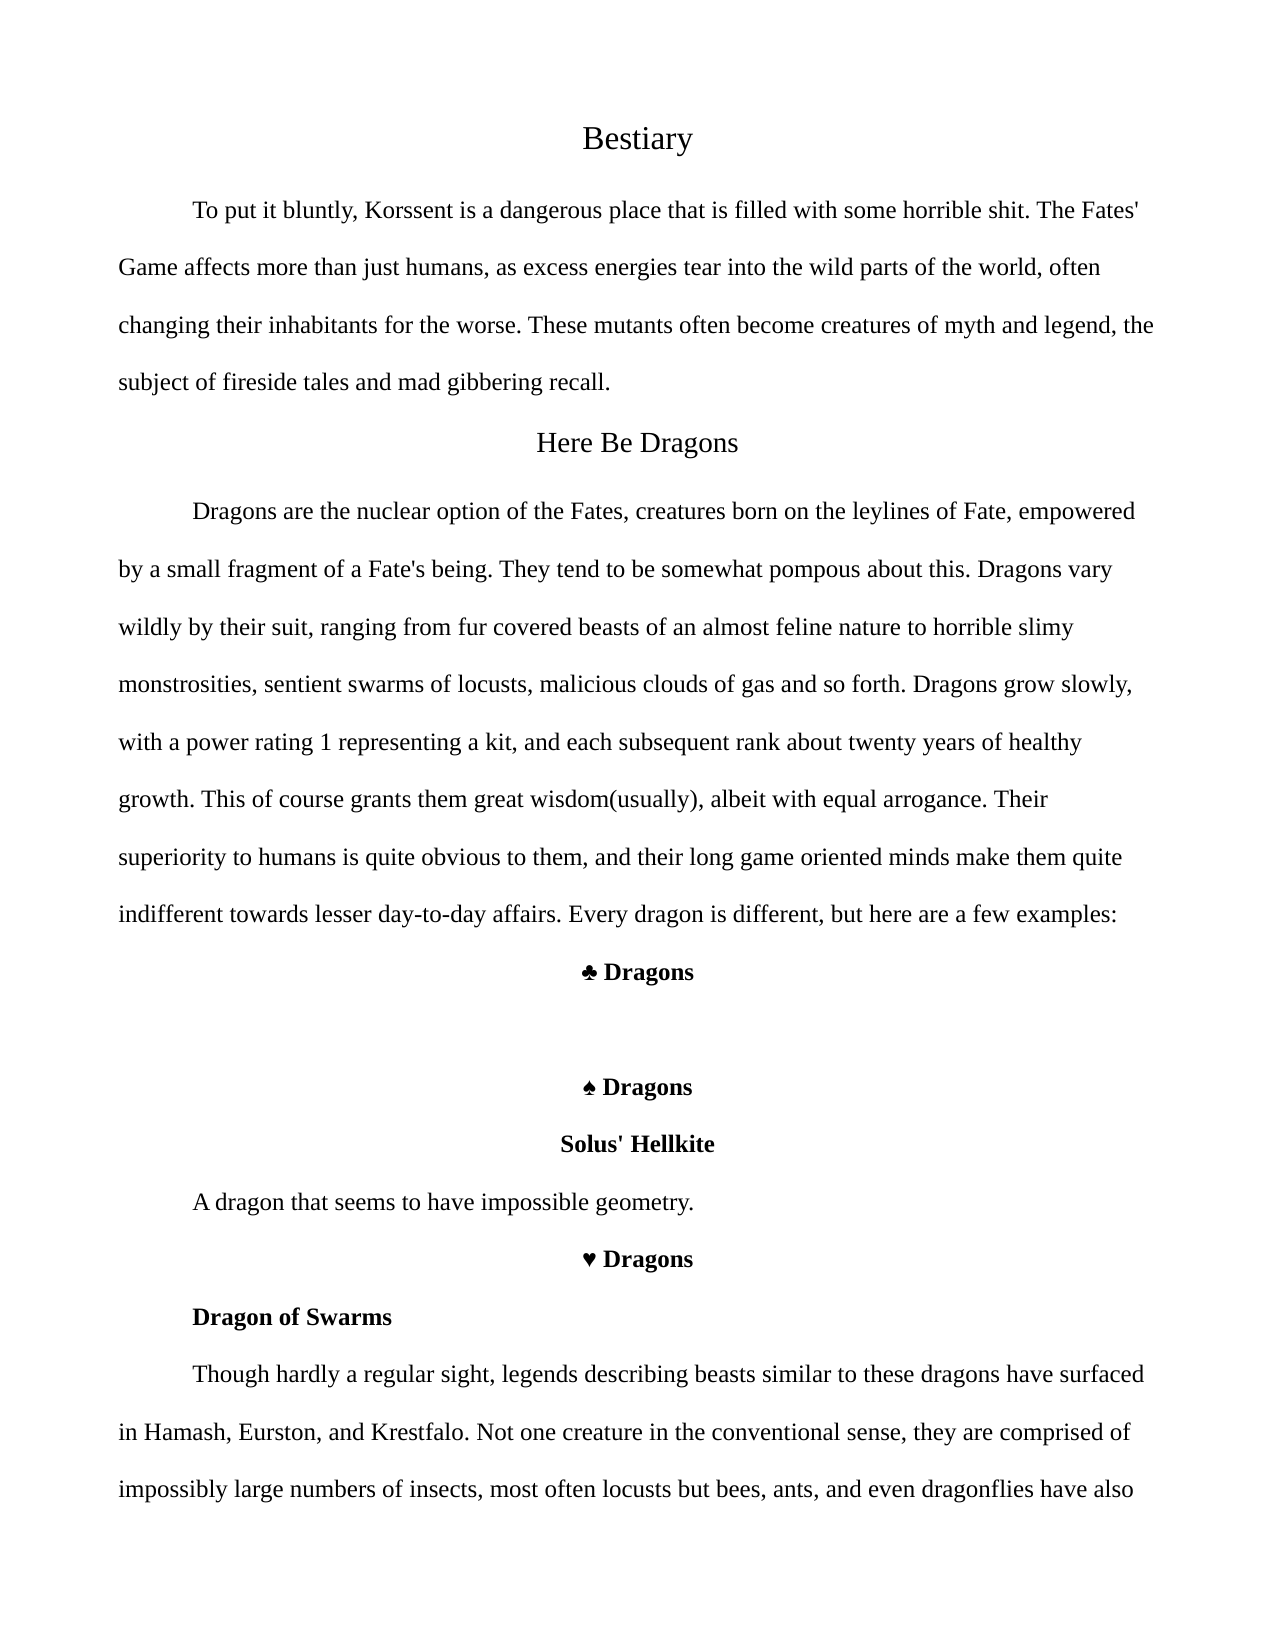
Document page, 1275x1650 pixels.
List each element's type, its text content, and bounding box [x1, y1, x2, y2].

text ♣ Dragons [118, 957, 1157, 985]
text Dragons are the nuclear option of the Fates, creatures born on the leylines of Fate, empowered by a small fragment of a Fate's being. They tend to be somewhat pompous about this. Dragons vary wildly by their suit, ranging from fur covered beasts of an almost feline nature to horrible slimy monstrosities, sentient swarms of locusts, malicious clouds of gas and so forth. Dragons grow slowly, with a power rating 1 representing a kit, and each subsequent rank about twenty years of healthy growth. This of course grants them great wisdom(usually), albeit with equal arrogance. Their superiority to humans is quite obvious to them, and their long game oriented minds make them quite indifferent towards lesser day-to-day affairs. Every dragon is different, but here are a few examples: [118, 492, 1157, 928]
text Here Be Dragons [118, 425, 1157, 458]
text Bestiary [118, 118, 1157, 156]
text Dragon of Swarms [118, 1302, 1157, 1330]
text To put it bluntly, Korssent is a dangerous place that is filled with some horrible shit. The Fates' Game affects more than just humans, as excess energies tear into the wild parts of the world, often changing their inhabitants for the worse. These mutants often become creatures of myth and legend, the subject of fireside tales and mad gibbering recall. [118, 195, 1157, 396]
text Solus' Hellkite [118, 1129, 1157, 1158]
text ♠ Dragons [118, 1072, 1157, 1100]
text ♥ Dragons [118, 1244, 1157, 1273]
text Though hardly a regular sight, legends describing beasts similar to these dragons have surfaced in Hamash, Eurston, and Krestfalo. Not one creature in the conventional sense, they are comprised of impossibly large numbers of insects, most often locusts but bees, ants, and even dragonflies have also [118, 1359, 1157, 1503]
text A dragon that seems to have impossible geometry. [118, 1187, 1157, 1215]
